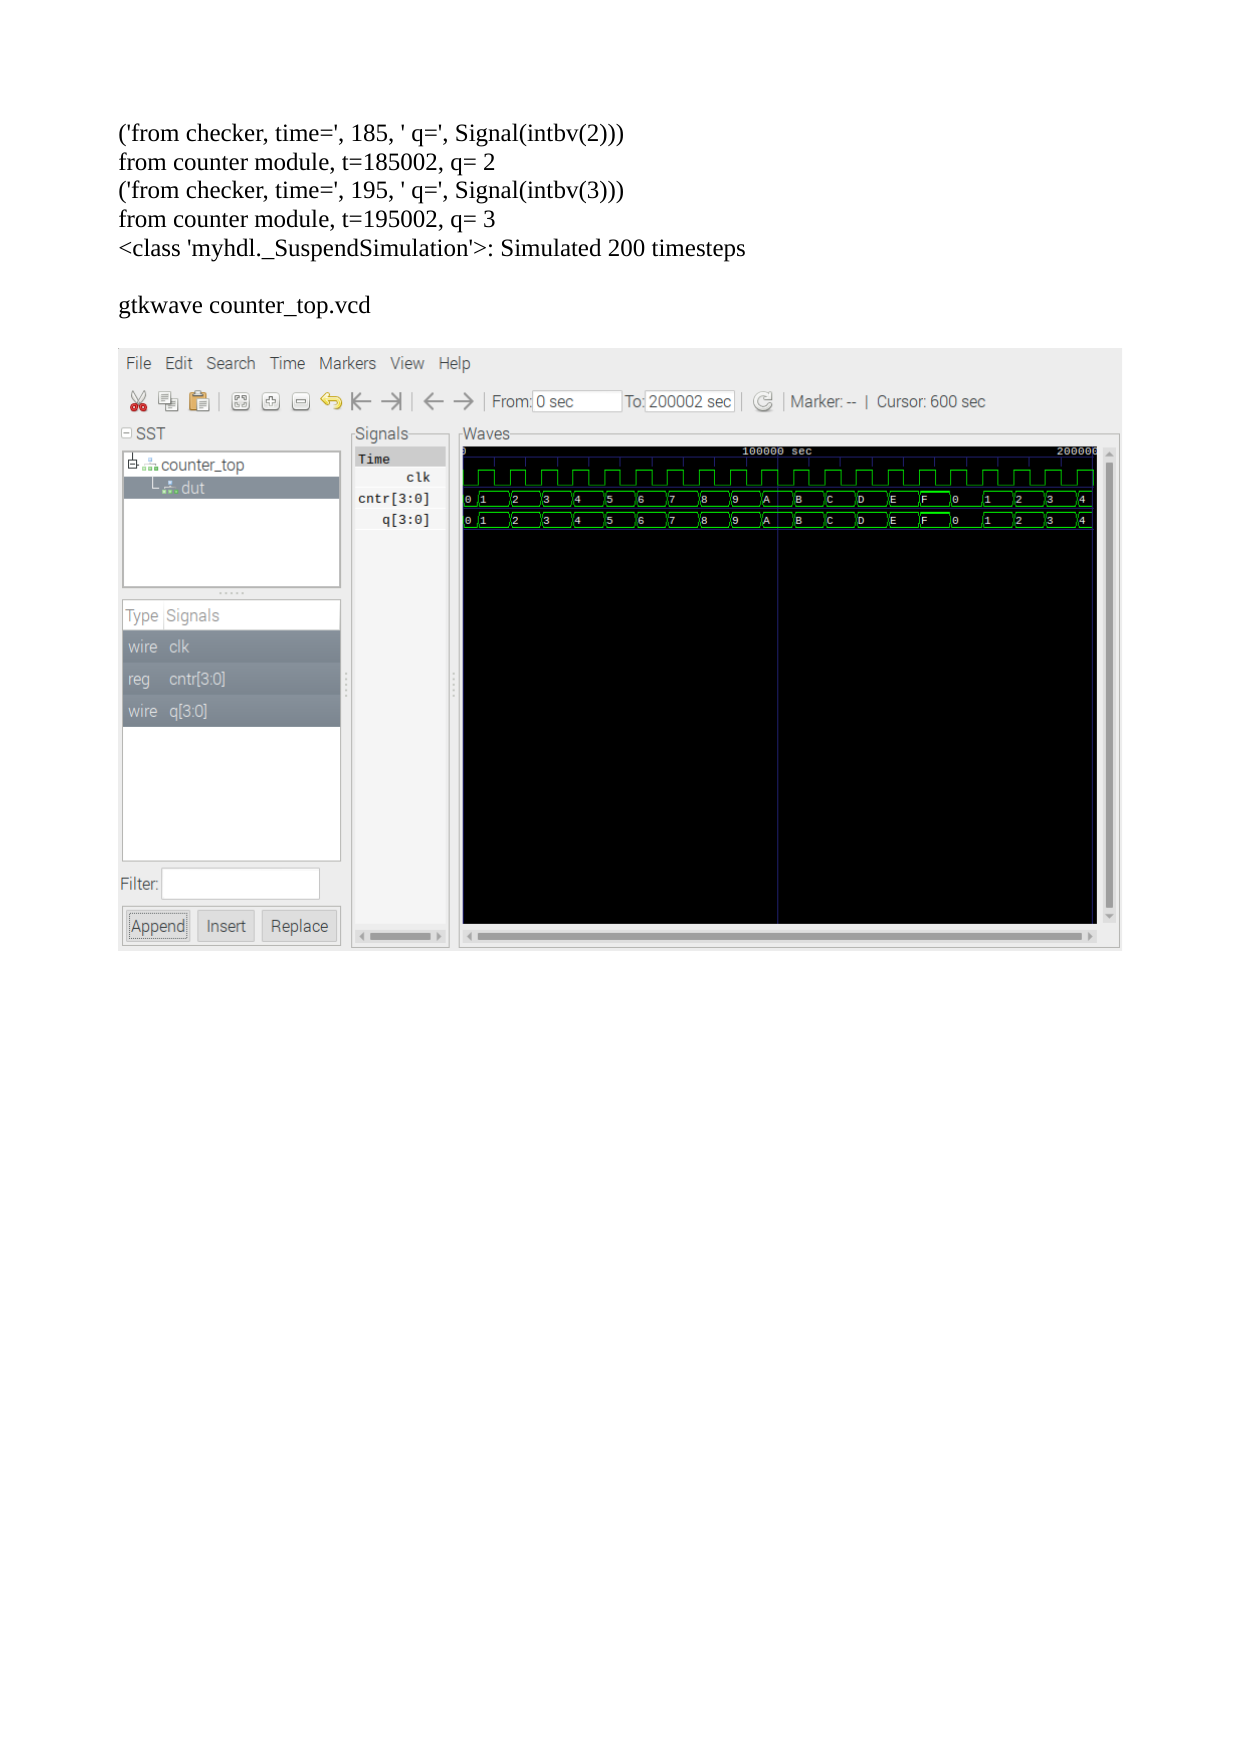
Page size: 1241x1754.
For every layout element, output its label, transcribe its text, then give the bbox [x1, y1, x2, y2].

text from counter module, t=185002, q= 2 [118, 147, 1122, 176]
text from counter module, t=195002, q= 3 [118, 204, 1122, 233]
text <class 'myhdl._SuspendSimulation'>: Simulated 200 timesteps [118, 233, 1122, 262]
text ('from checker, time=', 185, ' q=', Signal(intbv(2))) [118, 118, 1122, 147]
picture [118, 348, 1123, 951]
text ('from checker, time=', 195, ' q=', Signal(intbv(3))) [118, 176, 1122, 204]
text gtkwave counter_top.vcd [118, 291, 1122, 319]
